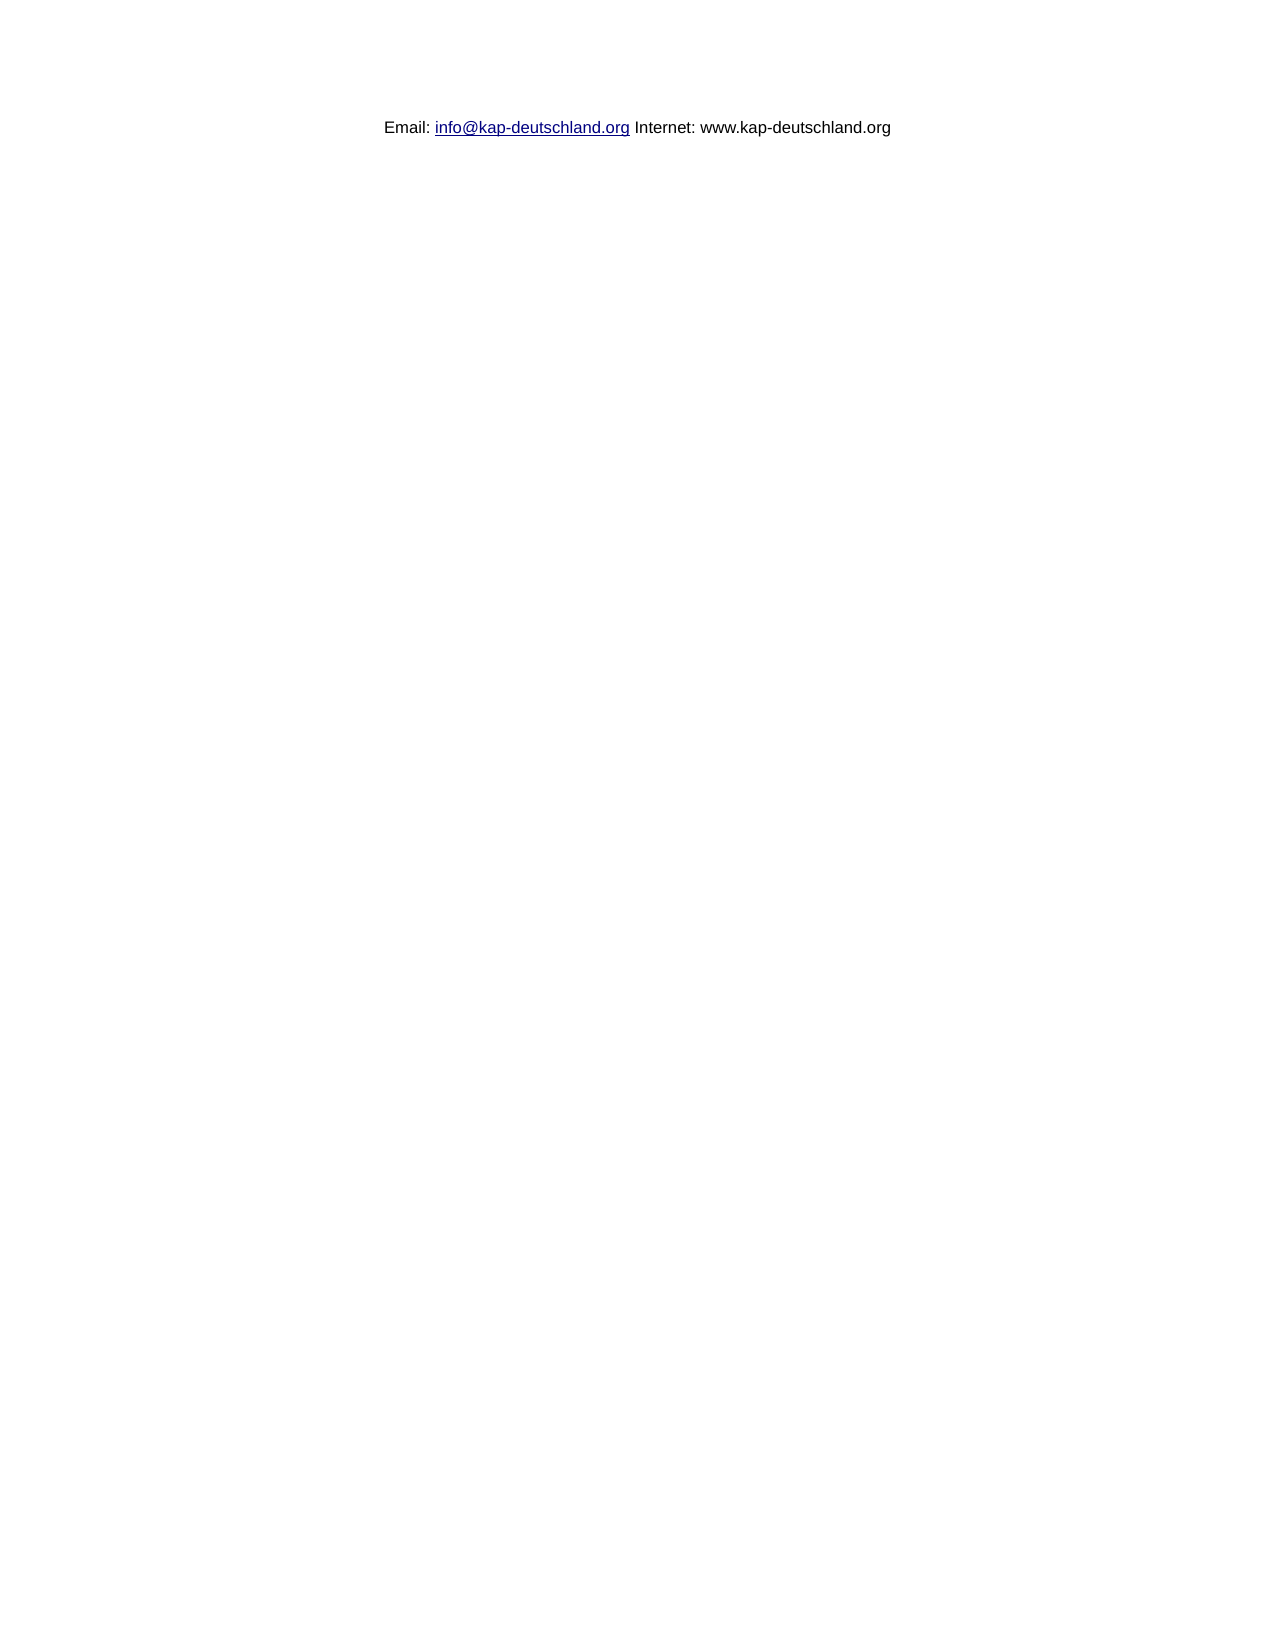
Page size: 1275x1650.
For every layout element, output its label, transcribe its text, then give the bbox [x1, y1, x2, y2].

text Email: info@kap-deutschland.org Internet: www.kap-deutschland.org [118, 118, 1157, 137]
